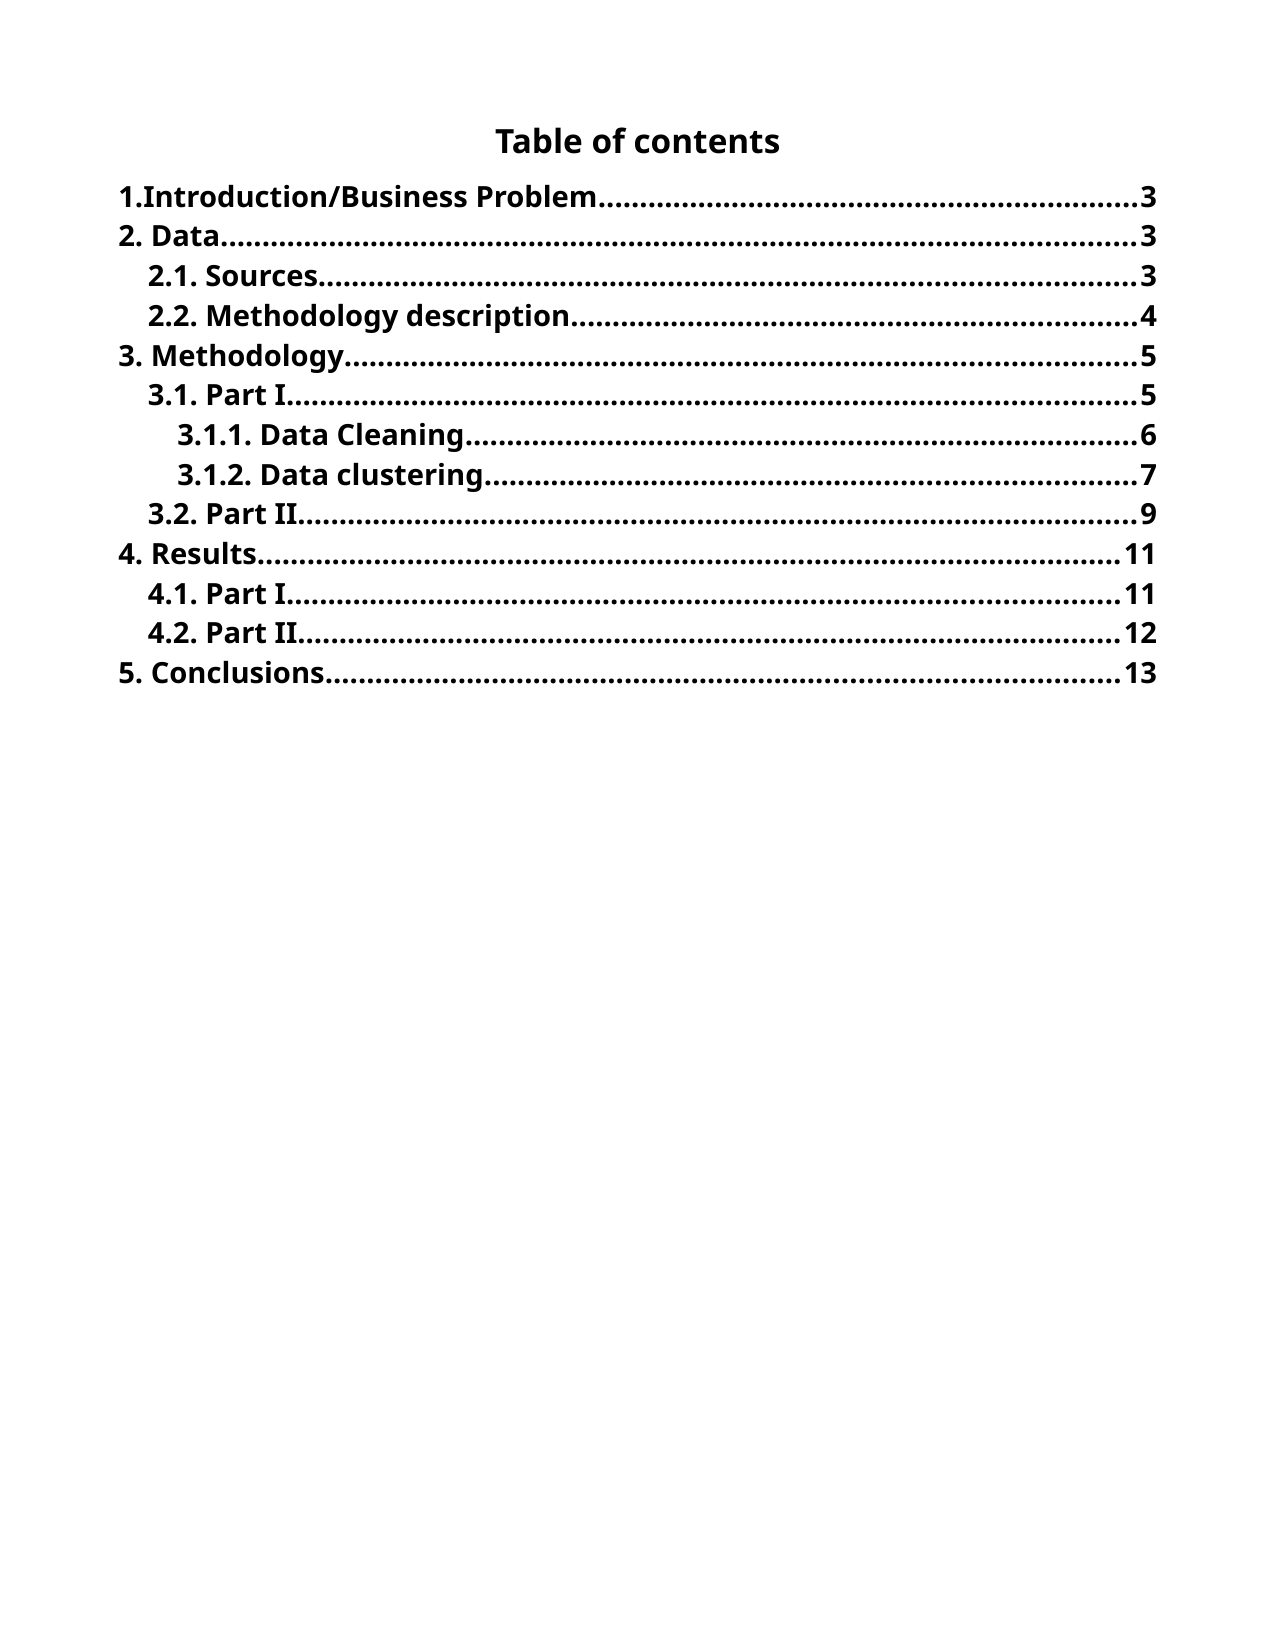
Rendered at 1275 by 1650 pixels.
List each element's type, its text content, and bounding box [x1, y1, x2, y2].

text 3.1. Part I 5 [148, 374, 1157, 414]
text 3.1.2. Data clustering 7 [177, 454, 1157, 493]
text 3.2. Part II 9 [148, 493, 1157, 533]
text 3.1.1. Data Cleaning 6 [177, 414, 1157, 454]
text 1.Introduction/Business Problem 3 [118, 176, 1157, 216]
text 2.1. Sources 3 [148, 255, 1157, 295]
subtitle Table of contents [118, 118, 1157, 163]
text 2.2. Methodology description 4 [148, 295, 1157, 335]
text 4.1. Part I 11 [148, 573, 1157, 613]
text 3. Methodology 5 [118, 335, 1157, 374]
text 4. Results 11 [118, 533, 1157, 573]
text 5. Conclusions 13 [118, 652, 1157, 692]
text 2. Data 3 [118, 216, 1157, 255]
text 4.2. Part II 12 [148, 613, 1157, 652]
